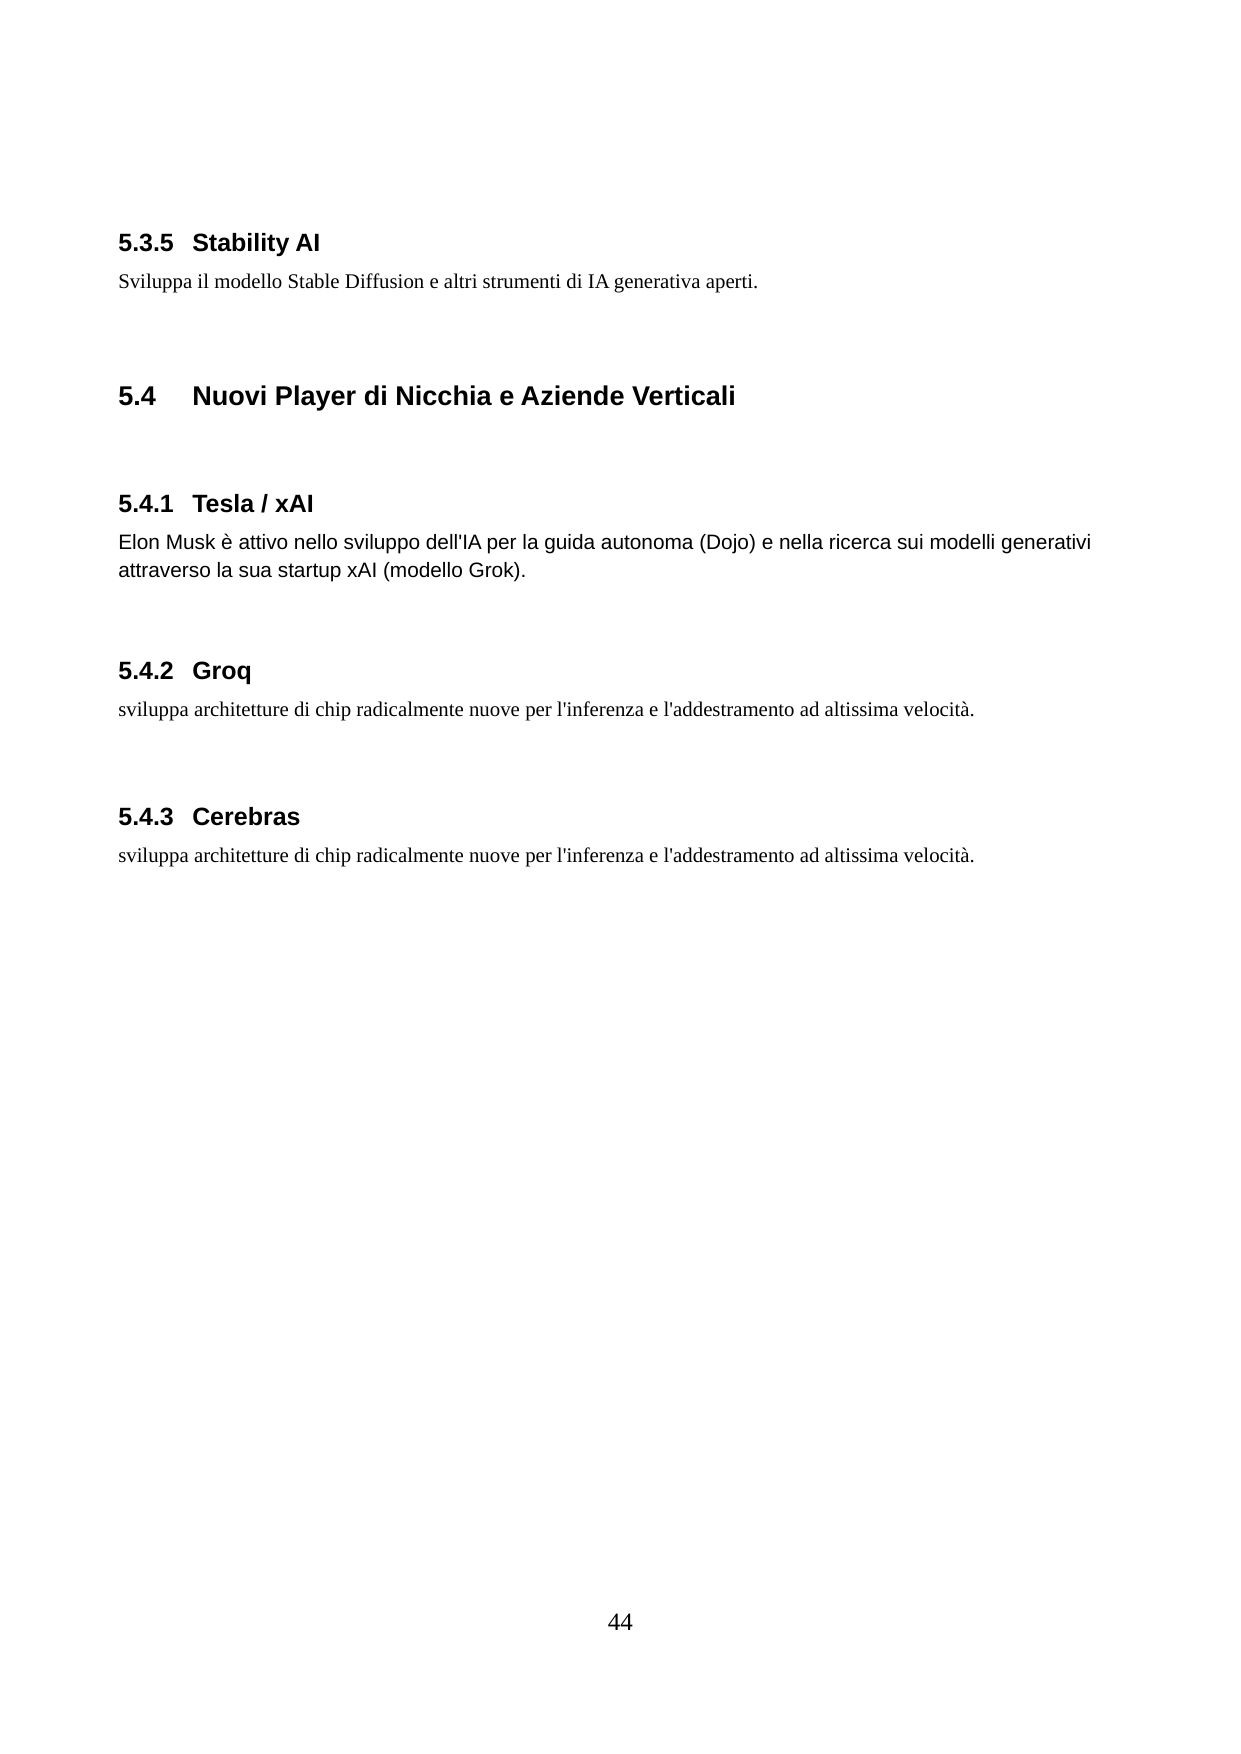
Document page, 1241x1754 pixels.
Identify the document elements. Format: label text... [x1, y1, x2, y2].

text Sviluppa il modello Stable Diffusion e altri strumenti di IA generativa aperti. [118, 269, 1122, 293]
subtitle Tesla / xAI [118, 489, 1122, 517]
text Elon Musk è attivo nello sviluppo dell'IA per la guida autonoma (Dojo) e nella ricerca sui modelli generativi attraverso la sua startup xAI (modello Grok). [118, 530, 1122, 581]
subtitle Groq [118, 656, 1122, 685]
text sviluppa architetture di chip radicalmente nuove per l'inferenza e l'addestramento ad altissima velocità. [118, 843, 1122, 867]
subtitle Nuovi Player di Nicchia e Aziende Verticali [118, 380, 1122, 411]
text sviluppa architetture di chip radicalmente nuove per l'inferenza e l'addestramento ad altissima velocità. [118, 697, 1122, 721]
subtitle Cerebras [118, 802, 1122, 831]
subtitle Stability AI [118, 228, 1122, 257]
